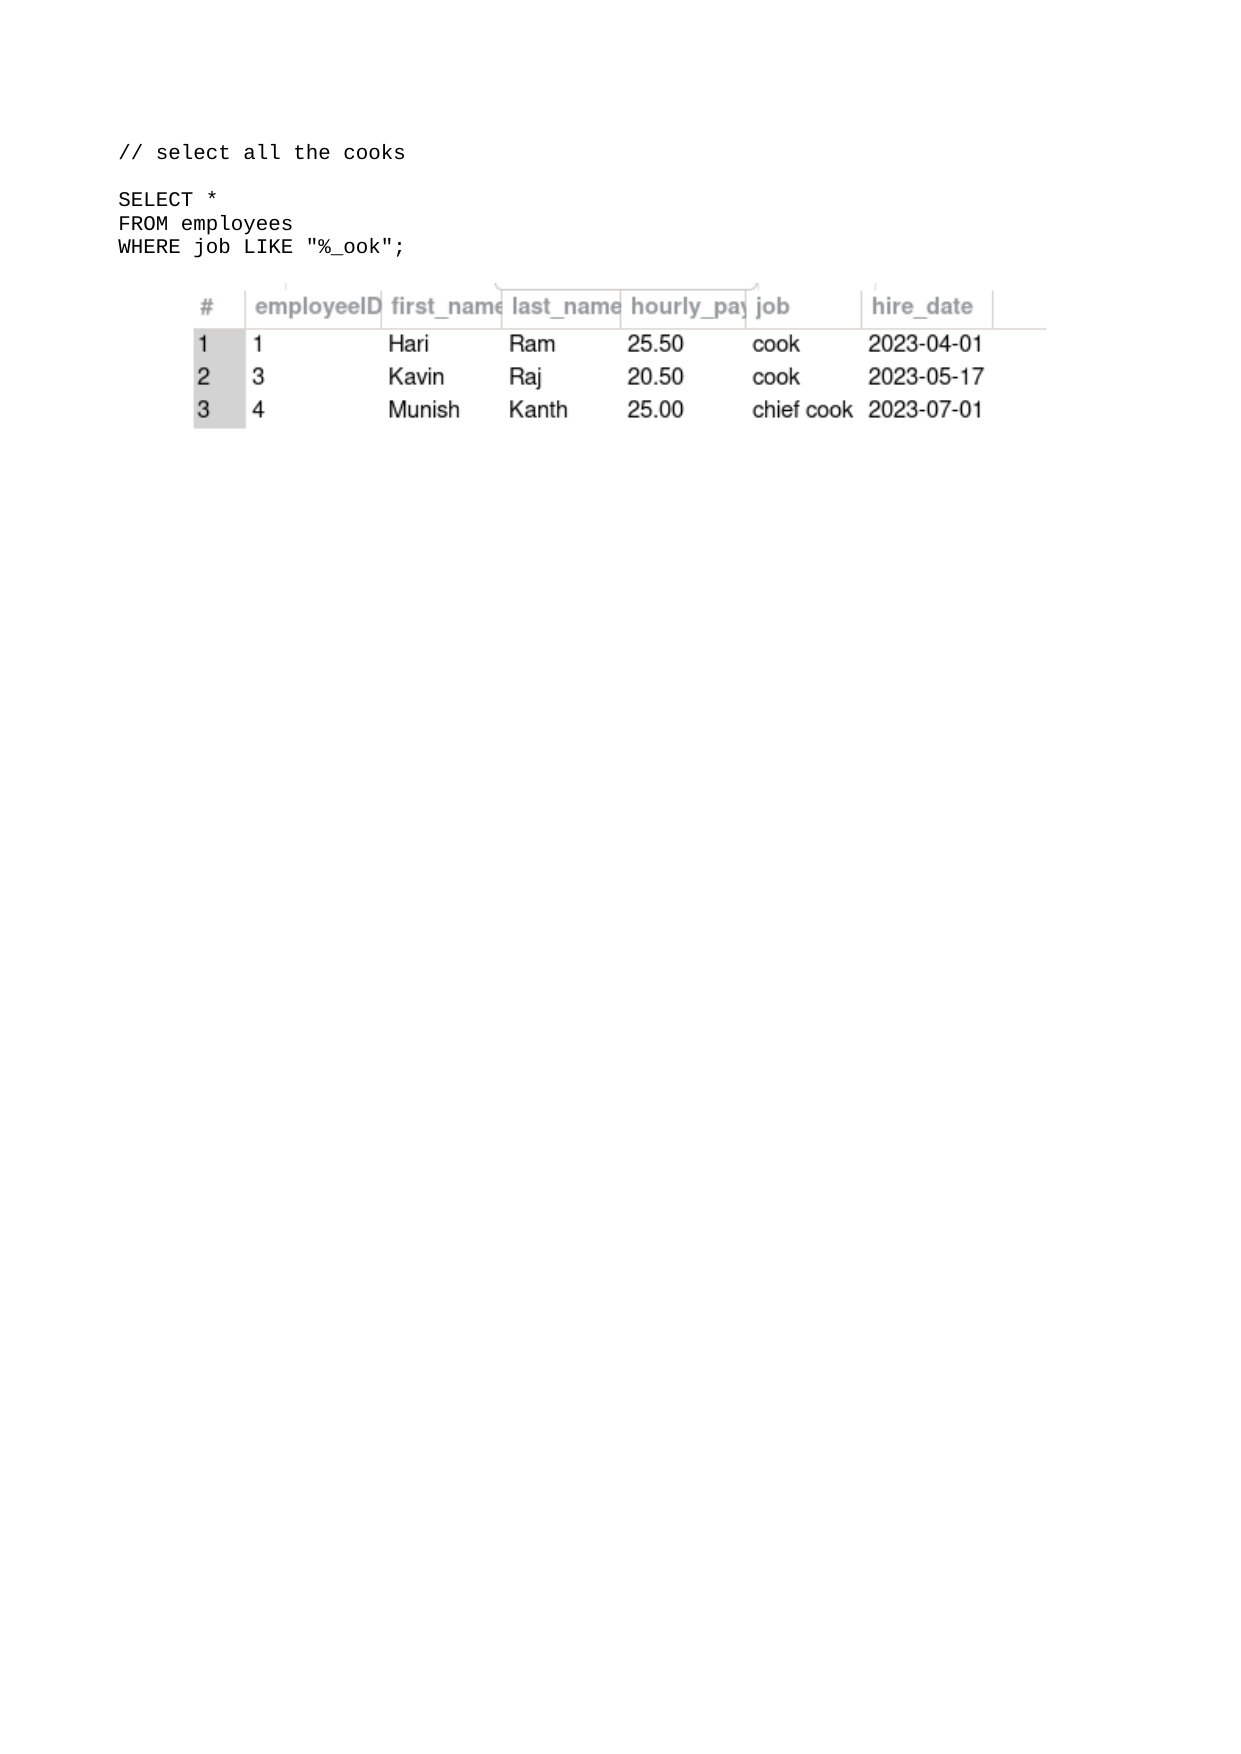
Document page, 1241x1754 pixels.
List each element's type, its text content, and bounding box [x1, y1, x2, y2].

text SELECT * [118, 189, 1122, 213]
text FROM employees [118, 213, 1122, 236]
text // select all the cooks [118, 142, 1122, 165]
text WHERE job LIKE "%_ook"; [118, 236, 1122, 260]
picture [193, 283, 1047, 537]
